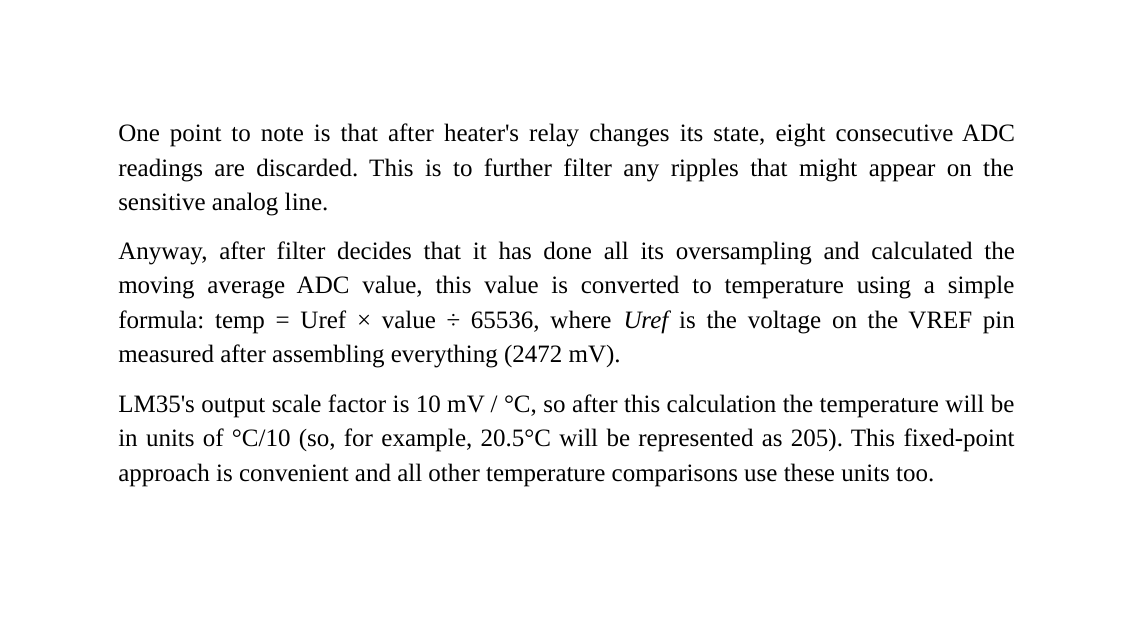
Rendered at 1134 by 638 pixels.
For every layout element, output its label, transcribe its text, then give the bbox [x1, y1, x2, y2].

text Anyway, after filter decides that it has done all its oversampling and calculated the moving average ADC value, this value is converted to temperature using a simple formula: temp = Uref × value ÷ 65536, where Uref is the voltage on the VREF pin measured after assembling everything (2472 mV). [118, 236, 1016, 368]
text LM35's output scale factor is 10 mV / °C, so after this calculation the temperature will be in units of °C/10 (so, for example, 20.5°C will be represented as 205). This fixed-point approach is convenient and all other temperature comparisons use these units too. [118, 389, 1016, 486]
text One point to note is that after heater's relay changes its state, eight consecutive ADC readings are discarded. This is to further filter any ripples that might appear on the sensitive analog line. [118, 118, 1016, 216]
